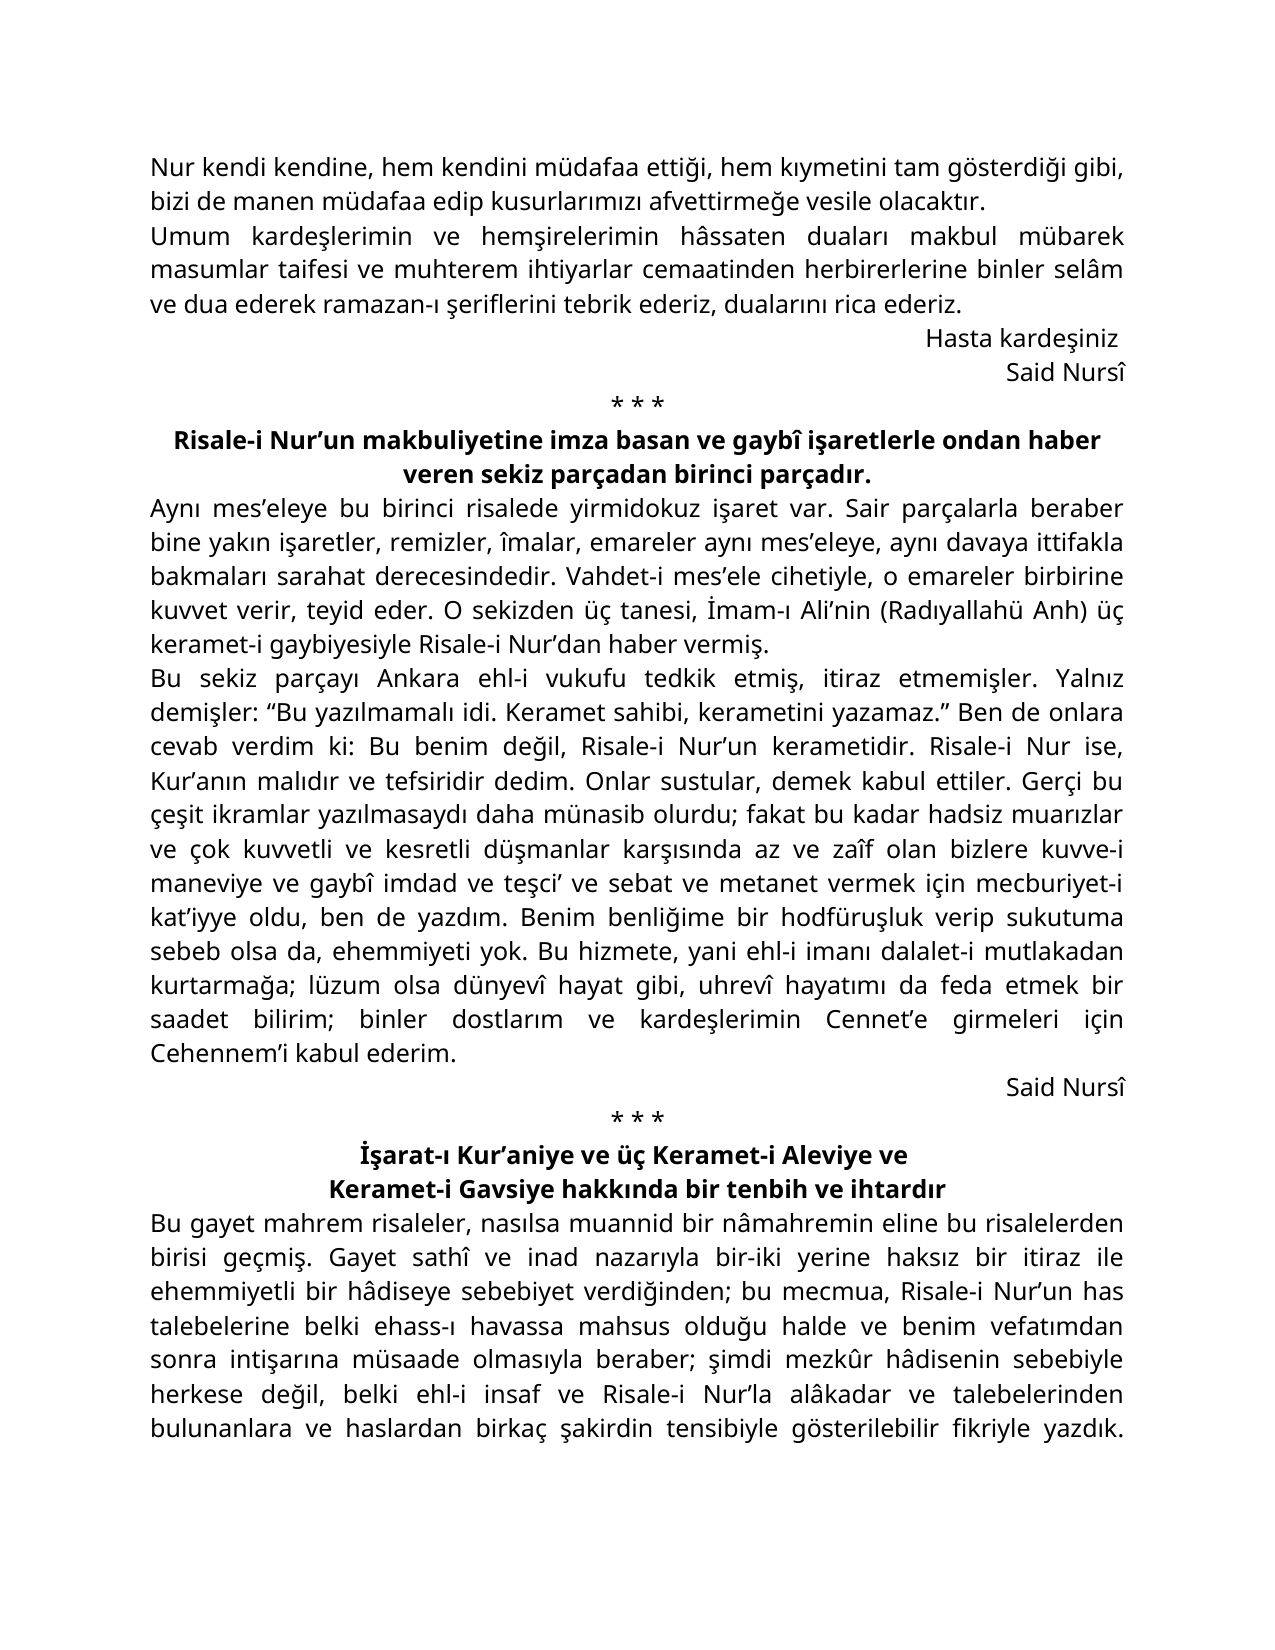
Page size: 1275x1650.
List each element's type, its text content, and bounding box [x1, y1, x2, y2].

subtitle Risale-i Nur’un makbuliyetine imza basan ve gaybî işaretlerle ondan haber veren sekiz parçadan birinci parçadır. [150, 422, 1125, 491]
text Nur kendi kendine, hem kendini müdafaa ettiği, hem kıymetini tam gösterdiği gibi, bizi de manen müdafaa edip kusurlarımızı afvettirmeğe vesile olacaktır. [150, 150, 1125, 218]
text Said Nursî [150, 1070, 1125, 1104]
subtitle İşarat-ı Kur’aniye ve üç Keramet-i Aleviye ve Keramet-i Gavsiye hakkında bir tenbih ve ihtardır [150, 1138, 1125, 1206]
text Aynı mes’eleye bu birinci risalede yirmidokuz işaret var. Sair parçalarla beraber bine yakın işaretler, remizler, îmalar, emareler aynı mes’eleye, aynı davaya ittifakla bakmaları sarahat derecesindedir. Vahdet-i mes’ele cihetiyle, o emareler birbirine kuvvet verir, teyid eder. O sekizden üç tanesi, İmam-ı Ali’nin (Radıyallahü Anh) üç keramet-i gaybiyesiyle Risale-i Nur’dan haber vermiş. [150, 491, 1125, 661]
text * * * [150, 1104, 1125, 1138]
text Hasta kardeşiniz Said Nursî [150, 320, 1125, 388]
text Bu sekiz parçayı Ankara ehl-i vukufu tedkik etmiş, itiraz etmemişler. Yalnız demişler: “Bu yazılmamalı idi. Keramet sahibi, kerametini yazamaz.” Ben de onlara cevab verdim ki: Bu benim değil, Risale-i Nur’un kerametidir. Risale-i Nur ise, Kur’anın malıdır ve tefsiridir dedim. Onlar sustular, demek kabul ettiler. Gerçi bu çeşit ikramlar yazılmasaydı daha münasib olurdu; fakat bu kadar hadsiz muarızlar ve çok kuvvetli ve kesretli düşmanlar karşısında az ve zaîf olan bizlere kuvve-i maneviye ve gaybî imdad ve teşci’ ve sebat ve metanet vermek için mecburiyet-i kat’iyye oldu, ben de yazdım. Benim benliğime bir hodfüruşluk verip sukutuma sebeb olsa da, ehemmiyeti yok. Bu hizmete, yani ehl-i imanı dalalet-i mutlakadan kurtarmağa; lüzum olsa dünyevî hayat gibi, uhrevî hayatımı da feda etmek bir saadet bilirim; binler dostlarım ve kardeşlerimin Cennet’e girmeleri için Cehennem’i kabul ederim. [150, 661, 1125, 1070]
text * * * [150, 388, 1125, 422]
text Bu gayet mahrem risaleler, nasılsa muannid bir nâmahremin eline bu risalelerden birisi geçmiş. Gayet sathî ve inad nazarıyla bir-iki yerine haksız bir itiraz ile ehemmiyetli bir hâdiseye sebebiyet verdiğinden; bu mecmua, Risale-i Nur’un has talebelerine belki ehass-ı havassa mahsus olduğu halde ve benim vefatımdan sonra intişarına müsaade olmasıyla beraber; şimdi mezkûr hâdisenin sebebiyle herkese değil, belki ehl-i insaf ve Risale-i Nur’la alâkadar ve talebelerinden bulunanlara ve haslardan birkaç şakirdin tensibiyle gösterilebilir fikriyle yazdık. [150, 1206, 1125, 1444]
text Umum kardeşlerimin ve hemşirelerimin hâssaten duaları makbul mübarek masumlar taifesi ve muhterem ihtiyarlar cemaatinden herbirerlerine binler selâm ve dua ederek ramazan-ı şeriflerini tebrik ederiz, dualarını rica ederiz. [150, 218, 1125, 320]
